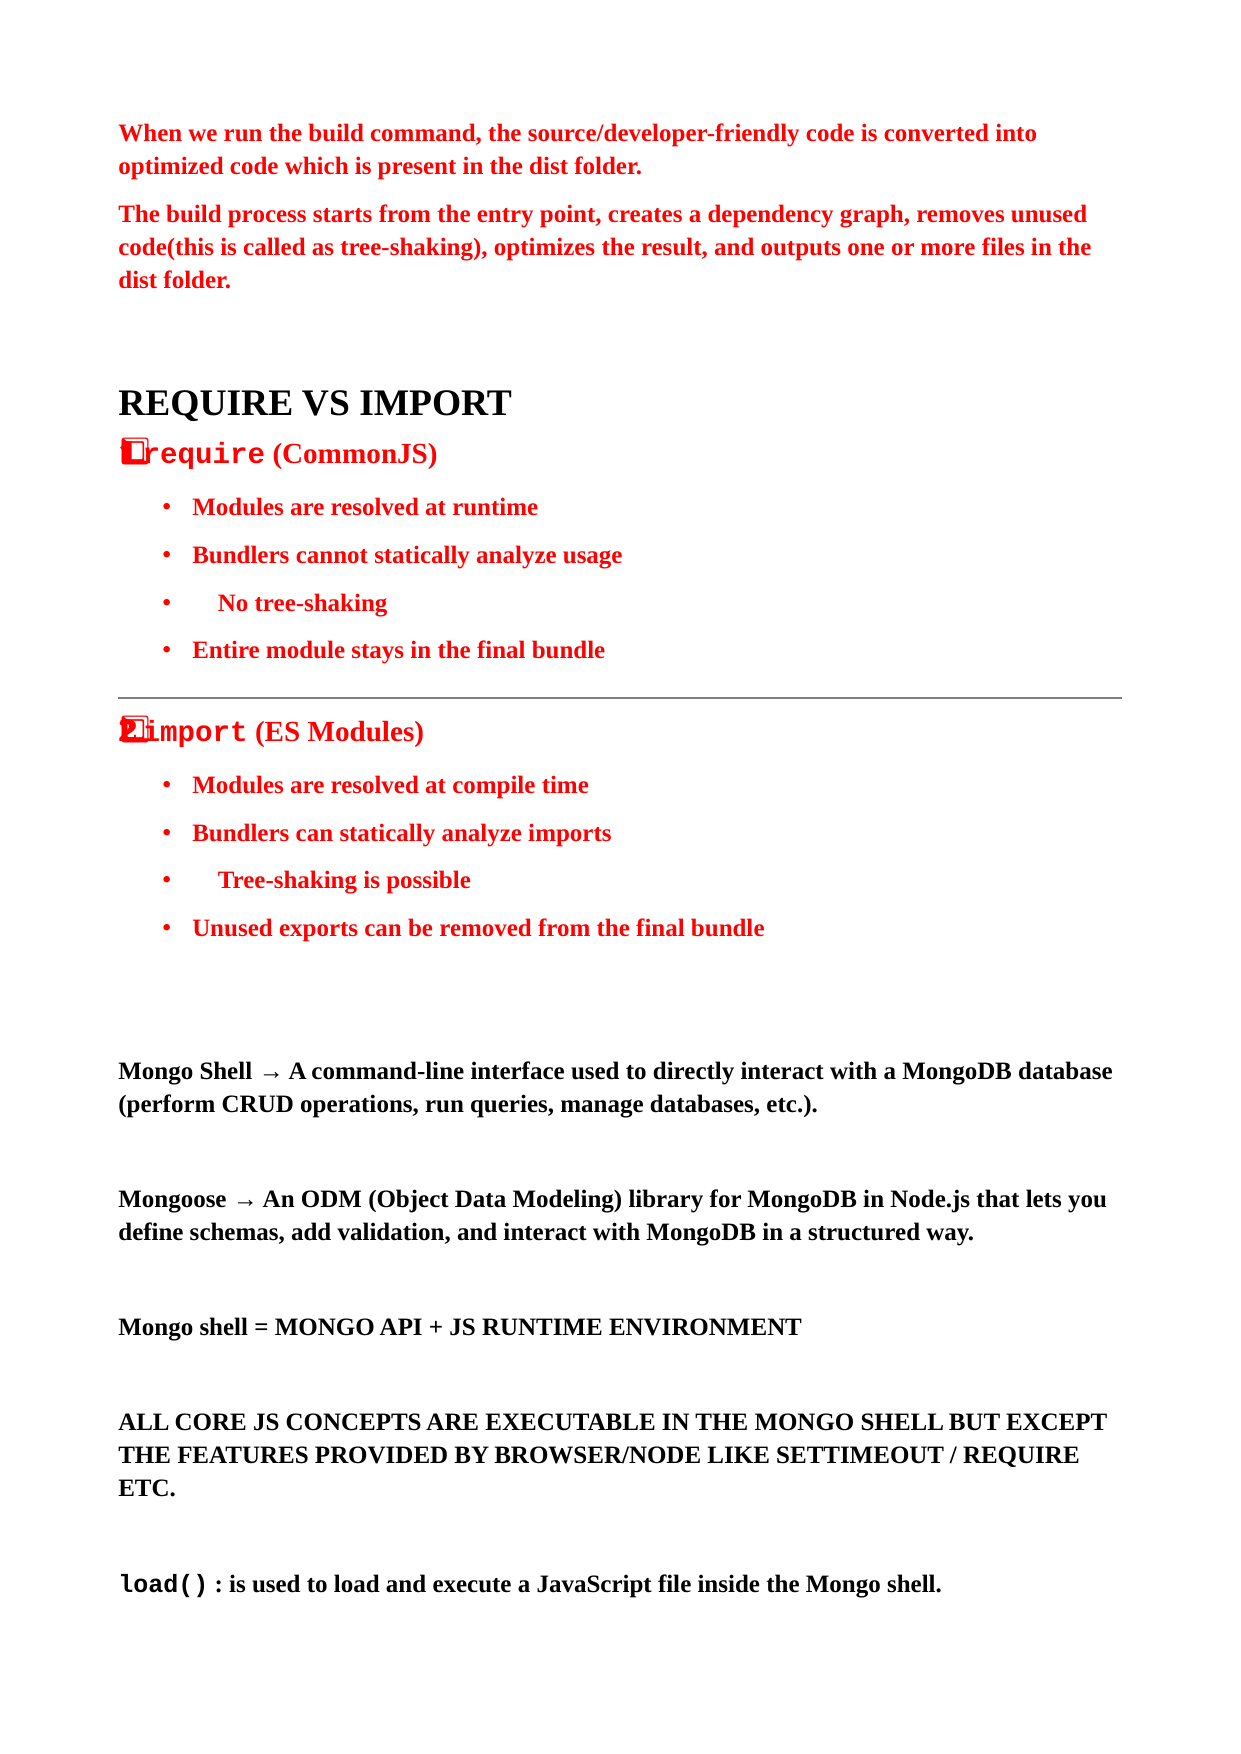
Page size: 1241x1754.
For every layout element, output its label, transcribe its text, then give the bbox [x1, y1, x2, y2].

text ALL CORE JS CONCEPTS ARE EXECUTABLE IN THE MONGO SHELL BUT EXCEPT THE FEATURES PROVIDED BY BROWSER/NODE LIKE SETTIMEOUT / REQUIRE ETC. [118, 1407, 1122, 1502]
text The build process starts from the entry point, creates a dependency graph, removes unused code(this is called as tree-shaking), optimizes the result, and outputs one or more files in the dist folder. [118, 199, 1122, 293]
list Modules are resolved at compile time [162, 770, 1122, 799]
list ✅ Tree-shaking is possible [162, 865, 1122, 894]
text Mongoose → An ODM (Object Data Modeling) library for MongoDB in Node.js that lets you define schemas, add validation, and interact with MongoDB in a structured way. [118, 1184, 1122, 1246]
list Entire module stays in the final bundle [162, 635, 1122, 664]
subtitle 2️⃣ import (ES Modules) [118, 714, 1122, 750]
list Modules are resolved at runtime [162, 492, 1122, 521]
text Mongo Shell → A command-line interface used to directly interact with a MongoDB database (perform CRUD operations, run queries, manage databases, etc.). [118, 1056, 1122, 1118]
text load() : is used to load and execute a JavaScript file inside the Mongo shell. [118, 1569, 1122, 1599]
list Unused exports can be removed from the final bundle [162, 913, 1122, 942]
subtitle 1️⃣ require (CommonJS) [118, 436, 1122, 472]
list Bundlers can statically analyze imports [162, 818, 1122, 847]
subtitle REQUIRE VS IMPORT [118, 381, 1122, 424]
text When we run the build command, the source/developer-friendly code is converted into optimized code which is present in the dist folder. [118, 118, 1122, 180]
text Mongo shell = MONGO API + JS RUNTIME ENVIRONMENT [118, 1312, 1122, 1341]
list Bundlers cannot statically analyze usage [162, 540, 1122, 569]
list ❌ No tree-shaking [162, 588, 1122, 616]
